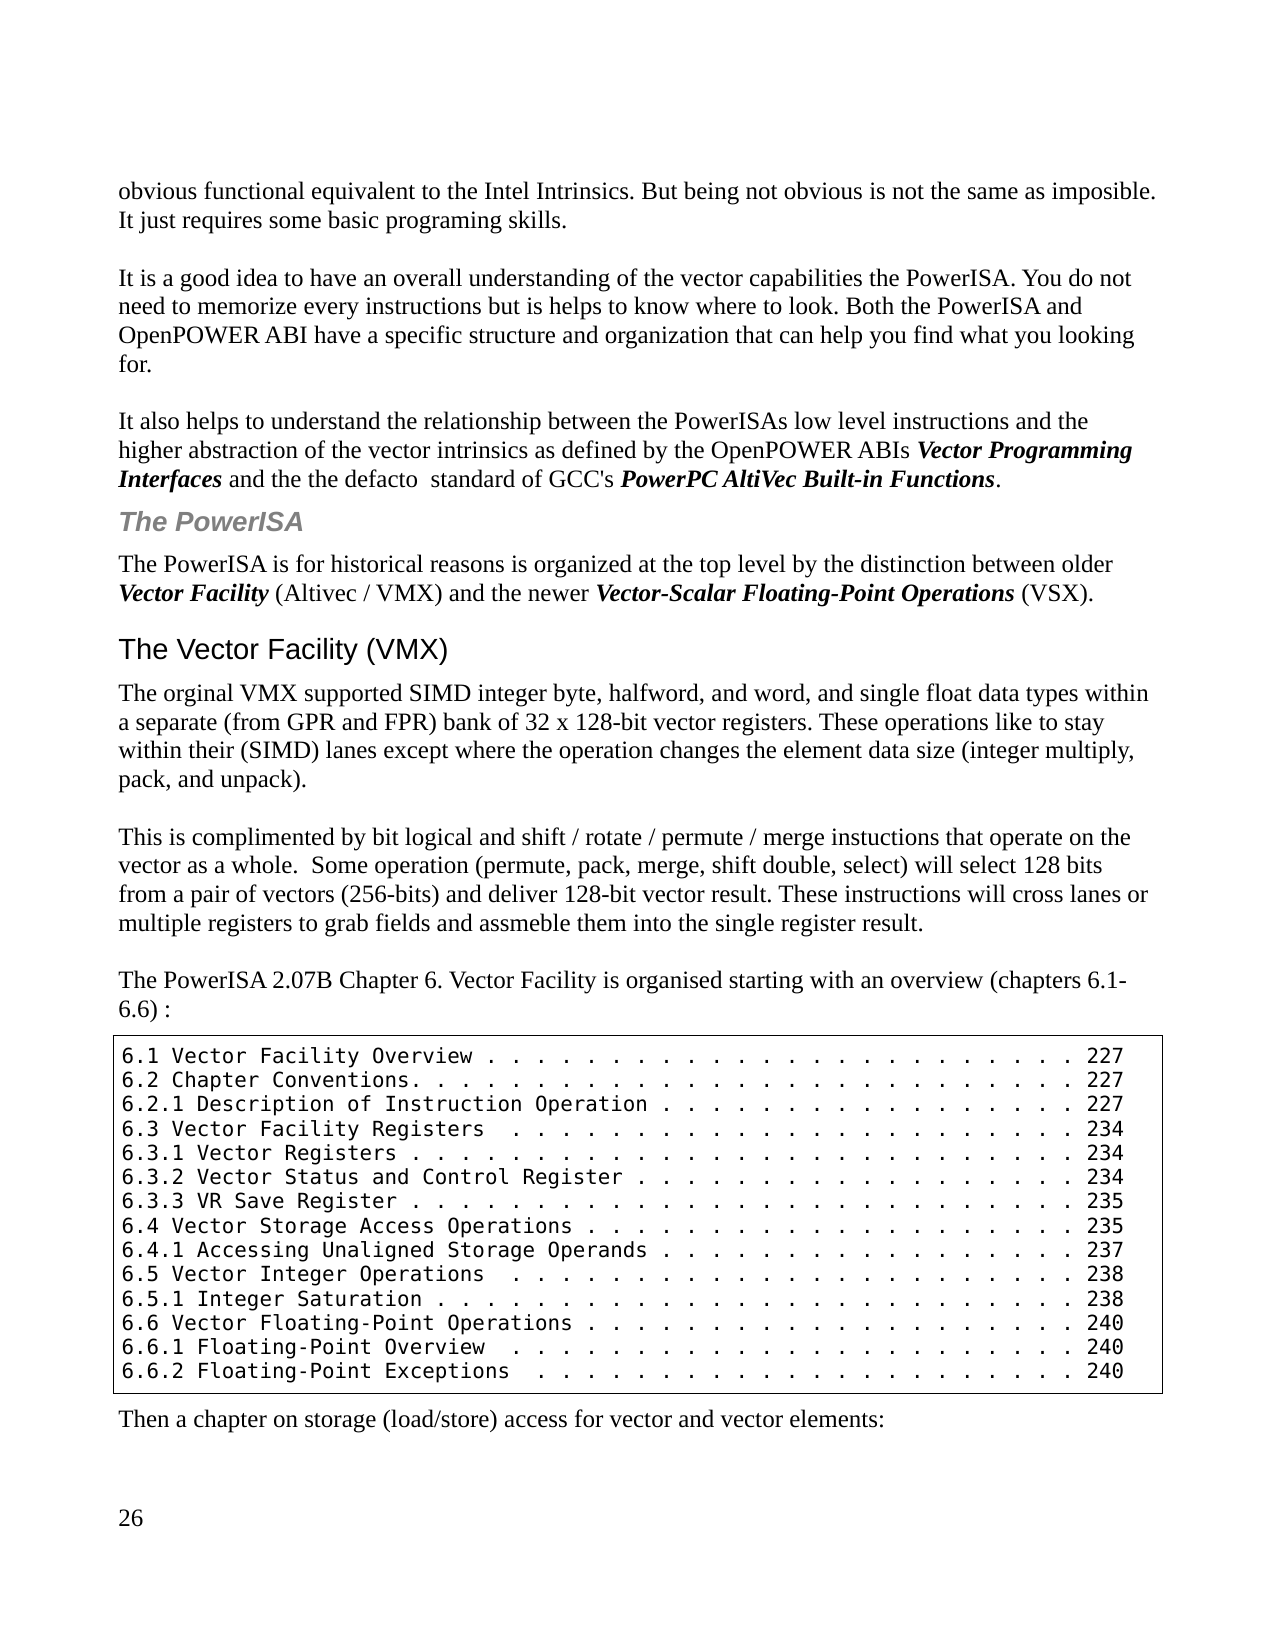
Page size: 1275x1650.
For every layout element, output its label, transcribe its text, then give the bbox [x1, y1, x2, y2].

text 6.4 Vector Storage Access Operations . . . . . . . . . . . . . . . . . . . . 235 [121, 1214, 1153, 1238]
text The PowerISA is for historical reasons is organized at the top level by the distinction between older Vector Facility (Altivec / VMX) and the newer Vector-Scalar Floating-Point Operations (VSX). [118, 549, 1157, 607]
text 6.3.1 Vector Registers . . . . . . . . . . . . . . . . . . . . . . . . . . . 234 [121, 1141, 1153, 1165]
text [118, 1023, 1157, 1035]
text 6.6.2 Floating-Point Exceptions . . . . . . . . . . . . . . . . . . . . . . 240 [121, 1359, 1153, 1384]
text 6.1 Vector Facility Overview . . . . . . . . . . . . . . . . . . . . . . . . 227 [121, 1044, 1153, 1068]
text Then a chapter on storage (load/store) access for vector and vector elements: [118, 1394, 1157, 1433]
text 6.5 Vector Integer Operations . . . . . . . . . . . . . . . . . . . . . . . 238 [121, 1262, 1153, 1287]
text 6.5.1 Integer Saturation . . . . . . . . . . . . . . . . . . . . . . . . . . 238 [121, 1287, 1153, 1311]
text [114, 1036, 1162, 1393]
text 6.4.1 Accessing Unaligned Storage Operands . . . . . . . . . . . . . . . . . 237 [121, 1238, 1153, 1262]
text The orginal VMX supported SIMD integer byte, halfword, and word, and single float data types within a separate (from GPR and FPR) bank of 32 x 128-bit vector registers. These operations like to stay within their (SIMD) lanes except where the operation changes the element data size (integer multiply, pack, and unpack). [118, 678, 1157, 793]
text It also helps to understand the relationship between the PowerISAs low level instructions and the higher abstraction of the vector intrinsics as defined by the OpenPOWER ABIs Vector Programming Interfaces and the the defacto standard of GCC's PowerPC AltiVec Built-in Functions. [118, 406, 1157, 493]
text 6.2 Chapter Conventions. . . . . . . . . . . . . . . . . . . . . . . . . . . 227 [121, 1068, 1153, 1092]
text 6.6 Vector Floating-Point Operations . . . . . . . . . . . . . . . . . . . . 240 [121, 1311, 1153, 1335]
text 6.3.2 Vector Status and Control Register . . . . . . . . . . . . . . . . . . 234 [121, 1165, 1153, 1189]
text 6.3.3 VR Save Register . . . . . . . . . . . . . . . . . . . . . . . . . . . 235 [121, 1189, 1153, 1214]
text This is complimented by bit logical and shift / rotate / permute / merge instuctions that operate on the vector as a whole. Some operation (permute, pack, merge, shift double, select) will select 128 bits from a pair of vectors (256-bits) and deliver 128-bit vector result. These instructions will cross lanes or multiple registers to grab fields and assmeble them into the single register result. [118, 822, 1157, 937]
text It is a good idea to have an overall understanding of the vector capabilities the PowerISA. You do not need to memorize every instructions but is helps to know where to look. Both the PowerISA and OpenPOWER ABI have a specific structure and organization that can help you find what you looking for. [118, 263, 1157, 378]
text The PowerISA 2.07B Chapter 6. Vector Facility is organised starting with an overview (chapters 6.1- 6.6) : [118, 966, 1157, 1023]
text 6.3 Vector Facility Registers . . . . . . . . . . . . . . . . . . . . . . . 234 [121, 1117, 1153, 1141]
subtitle The PowerISA [118, 505, 1157, 537]
text 6.2.1 Description of Instruction Operation . . . . . . . . . . . . . . . . . 227 [121, 1092, 1153, 1117]
text 6.6.1 Floating-Point Overview . . . . . . . . . . . . . . . . . . . . . . . 240 [121, 1335, 1153, 1359]
text obvious functional equivalent to the Intel Intrinsics. But being not obvious is not the same as imposible. It just requires some basic programing skills. [118, 176, 1157, 234]
subtitle The Vector Facility (VMX) [118, 632, 1157, 666]
